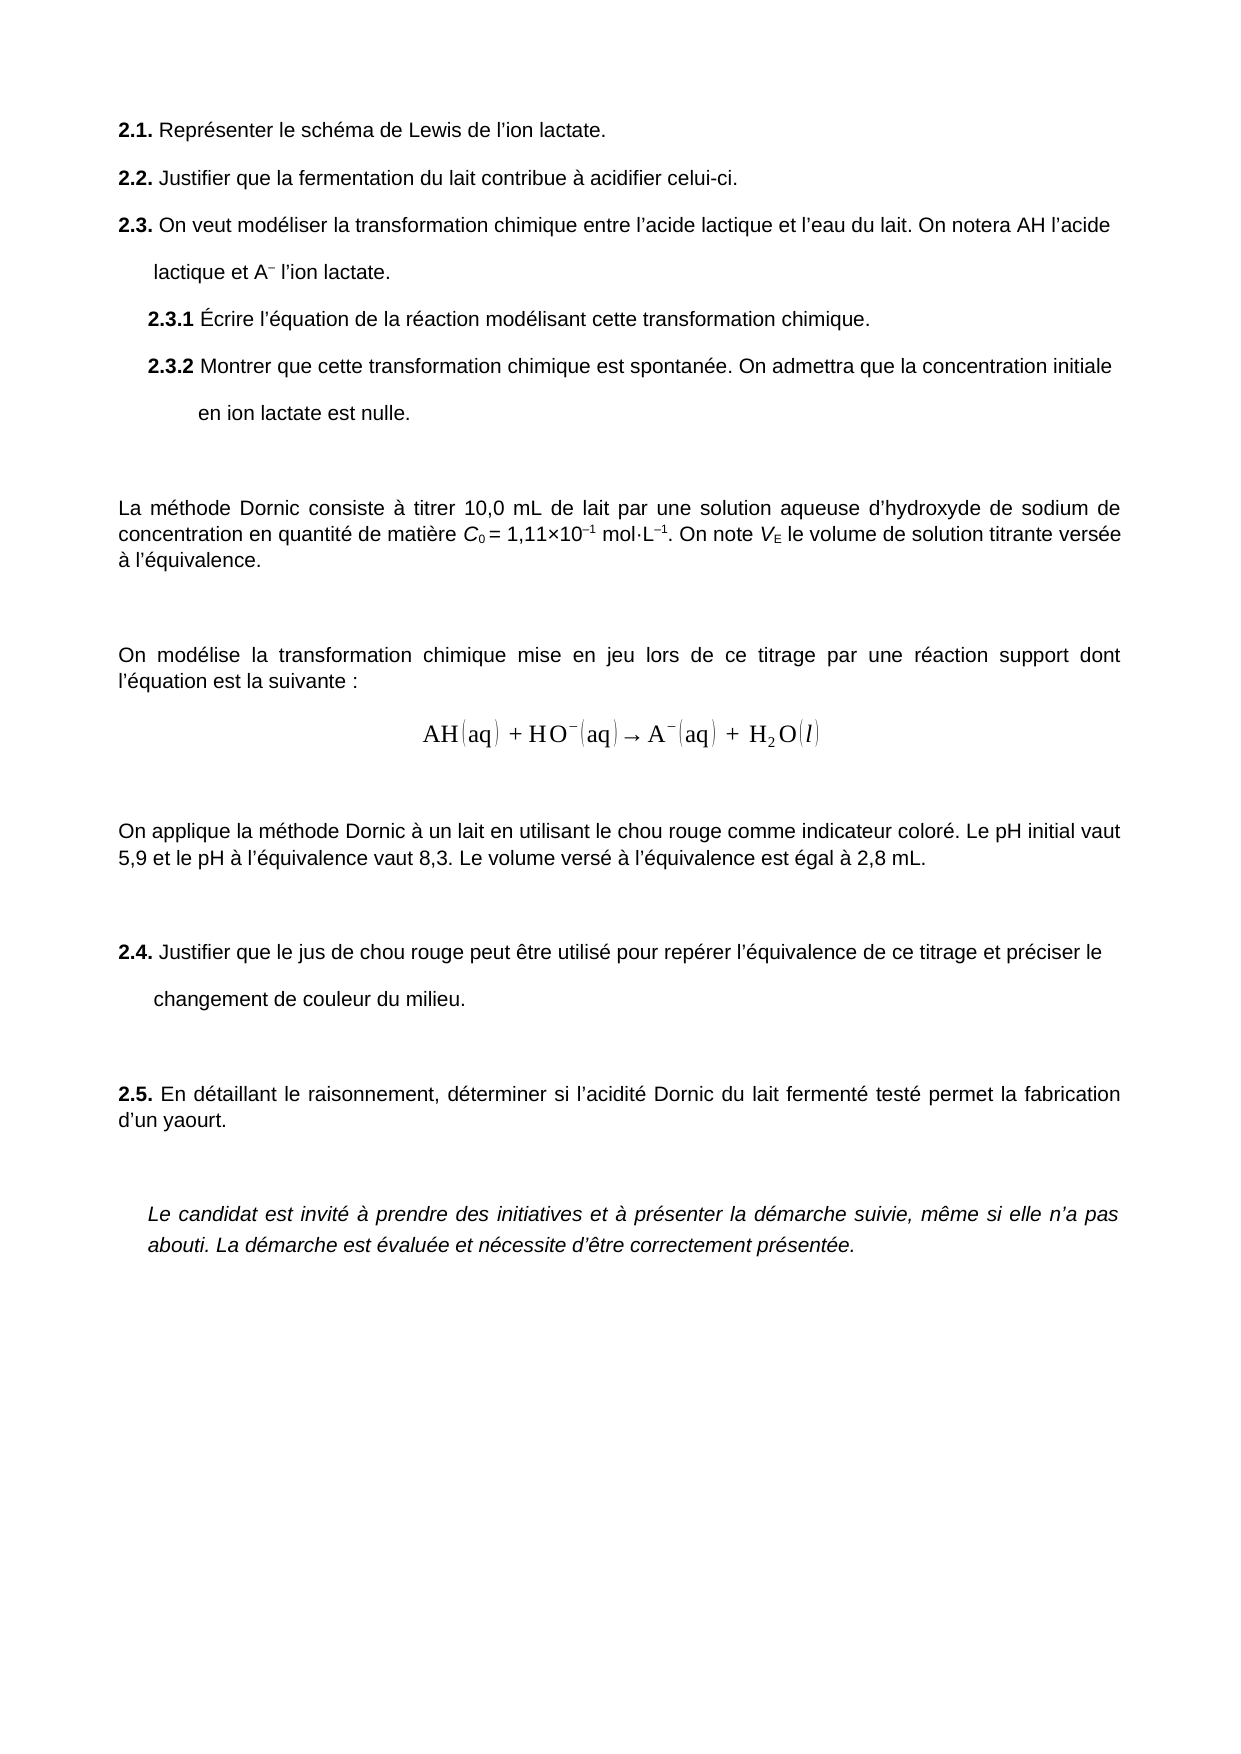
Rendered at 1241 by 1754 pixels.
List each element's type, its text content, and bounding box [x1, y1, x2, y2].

text 2.2. Justifier que la fermentation du lait contribue à acidifier celui-ci. [118, 165, 1122, 189]
text 2.1. Représenter le schéma de Lewis de l’ion lactate. [118, 118, 1122, 142]
text lactique et A– l’ion lactate. [118, 260, 1122, 284]
text 2.3.2 Montrer que cette transformation chimique est spontanée. On admettra que la concentration initiale [148, 354, 1122, 378]
text en ion lactate est nulle. [148, 401, 1122, 425]
text 2.3.1 Écrire l’équation de la réaction modélisant cette transformation chimique. [148, 307, 1122, 331]
text On modélise la transformation chimique mise en jeu lors de ce titrage par une réaction support dont l’équation est la suivante : [118, 643, 1122, 693]
text On applique la méthode Dornic à un lait en utilisant le chou rouge comme indicateur coloré. Le pH initial vaut 5,9 et le pH à l’équivalence vaut 8,3. Le volume versé à l’équivalence est égal à 2,8 mL. [118, 819, 1122, 869]
text Le candidat est invité à prendre des initiatives et à présenter la démarche suivie, même si elle n’a pas abouti. La démarche est évaluée et nécessite d’être correctement présentée. [148, 1202, 1122, 1258]
text 2.3. On veut modéliser la transformation chimique entre l’acide lactique et l’eau du lait. On notera AH l’acide [118, 212, 1122, 236]
text changement de couleur du milieu. [118, 987, 1122, 1011]
text La méthode Dornic consiste à titrer 10,0 mL de lait par une solution aqueuse d’hydroxyde de sodium de concentration en quantité de matière C0 = 1,11×10–1 mol·L–1. On note VE le volume de solution titrante versée à l’équivalence. [118, 496, 1122, 572]
text 2.4. Justifier que le jus de chou rouge peut être utilisé pour repérer l’équivalence de ce titrage et préciser le [118, 940, 1122, 964]
text 2.5. En détaillant le raisonnement, déterminer si l’acidité Dornic du lait fermenté testé permet la fabrication d’un yaourt. [118, 1081, 1122, 1132]
